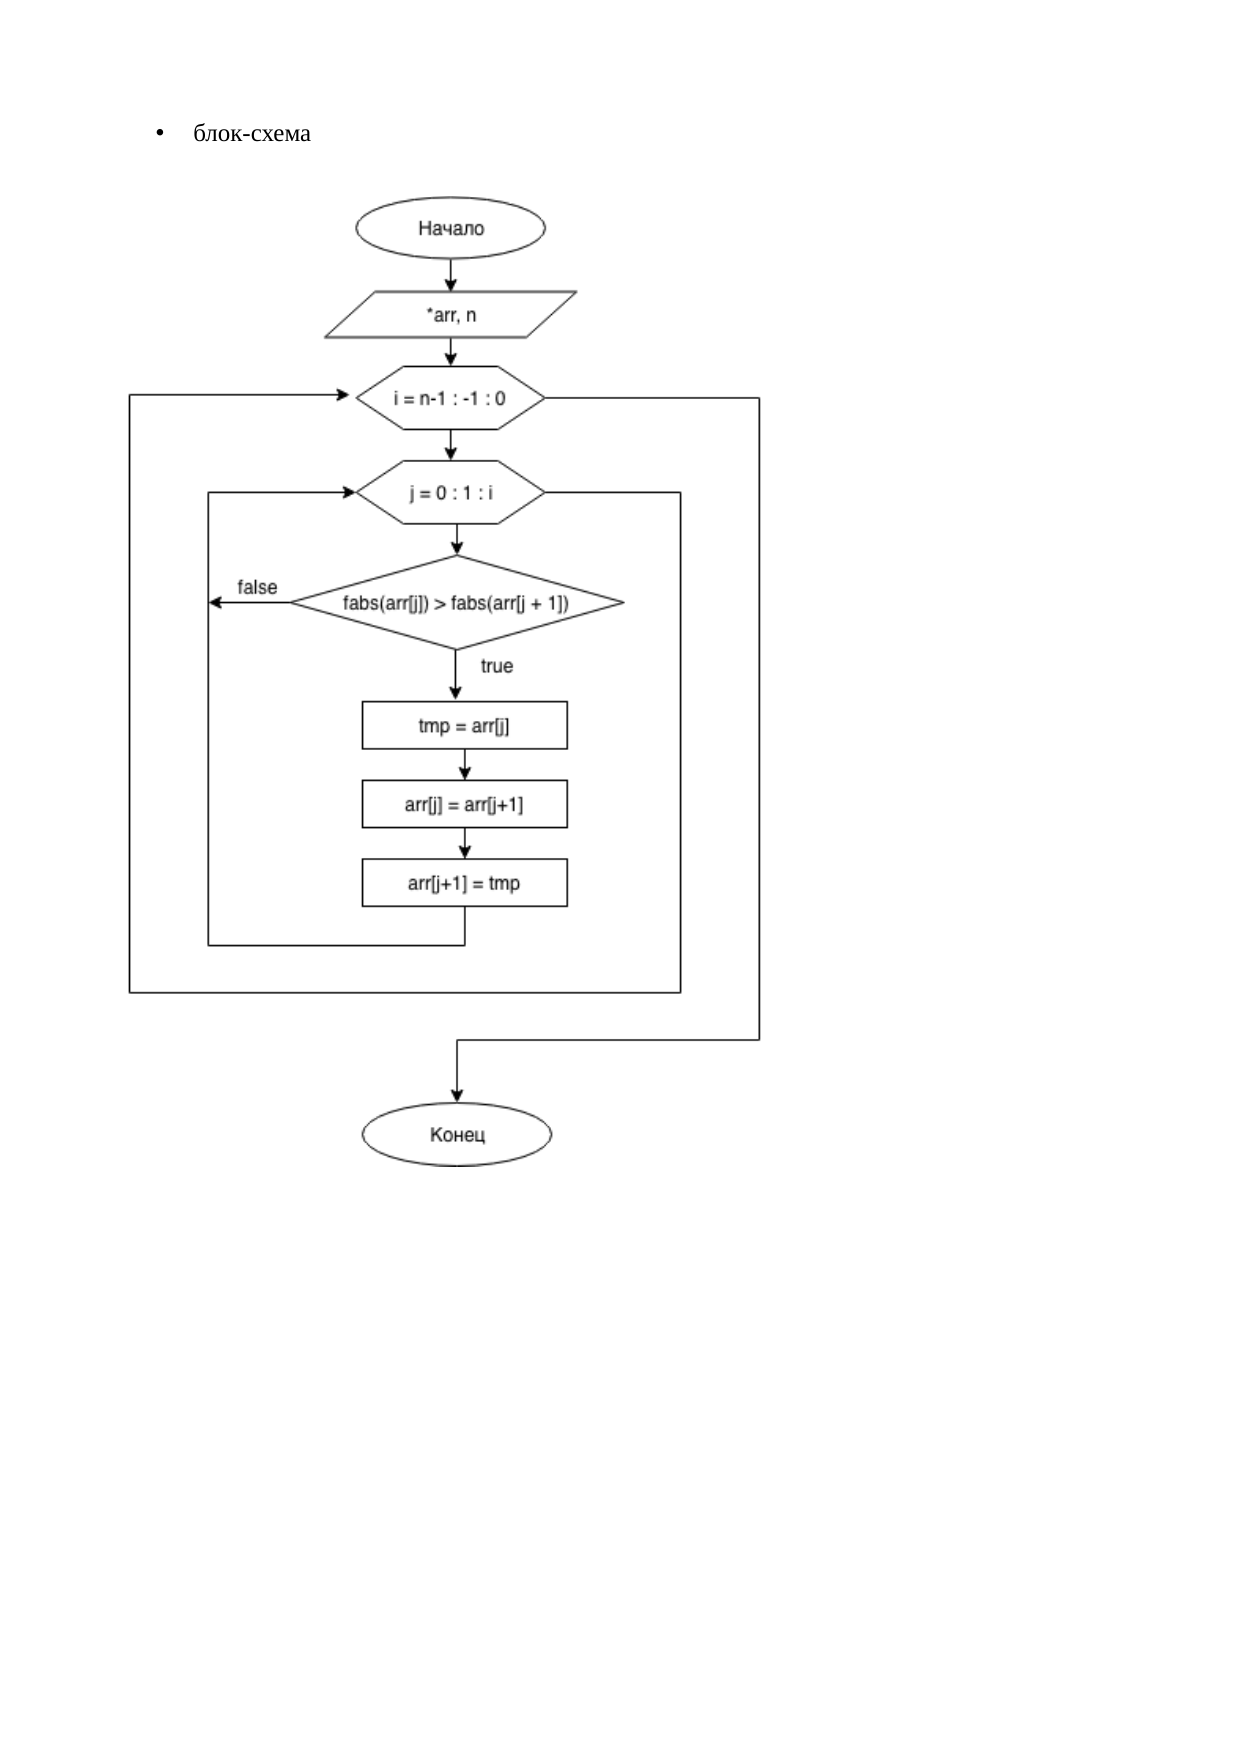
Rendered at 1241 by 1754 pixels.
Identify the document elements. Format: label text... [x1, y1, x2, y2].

picture [118, 196, 773, 1167]
list блок-схема [156, 118, 1122, 147]
